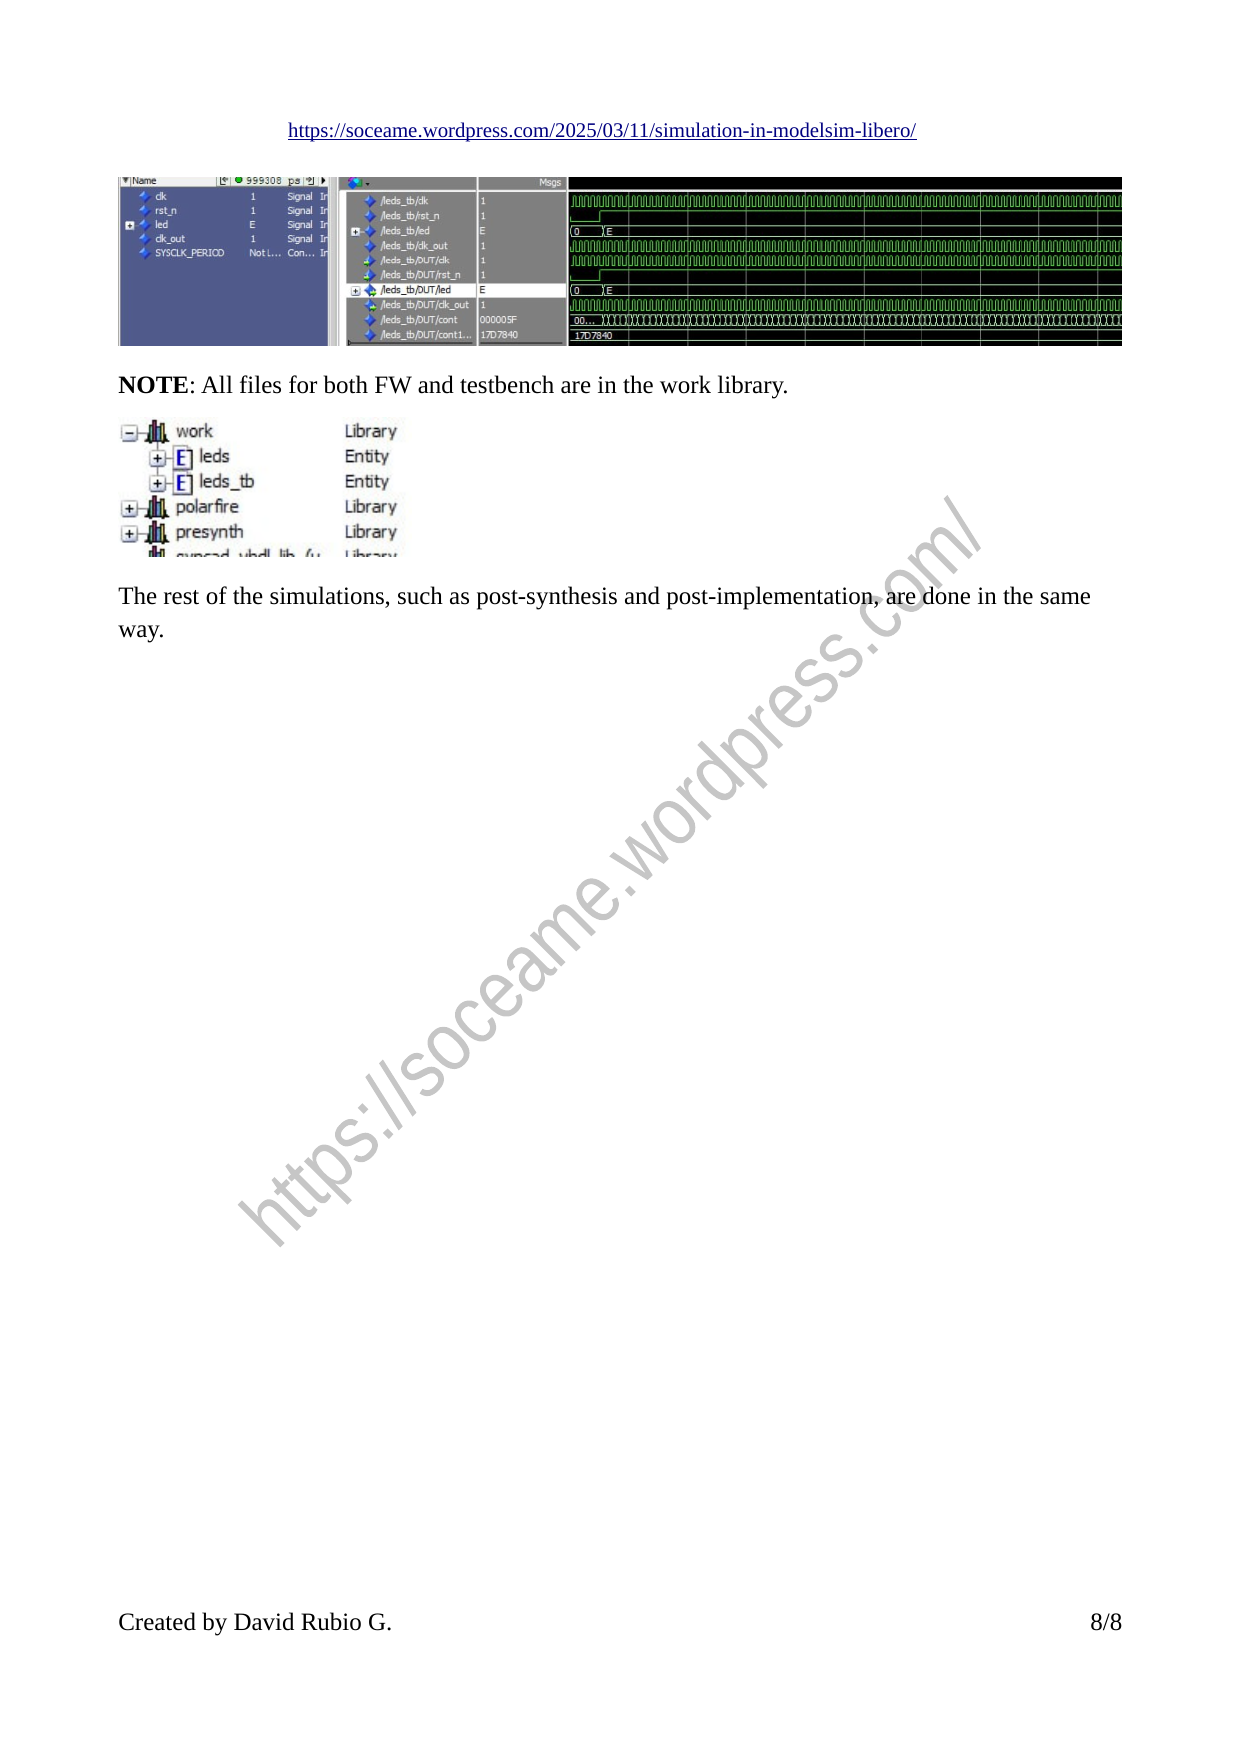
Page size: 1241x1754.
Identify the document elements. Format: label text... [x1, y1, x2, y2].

picture [118, 177, 1122, 346]
text NOTE: All files for both FW and testbench are in the work library. [118, 370, 1122, 399]
picture [118, 417, 412, 557]
text The rest of the simulations, such as post-synthesis and post-implementation, are done in the same way. [118, 581, 1122, 643]
